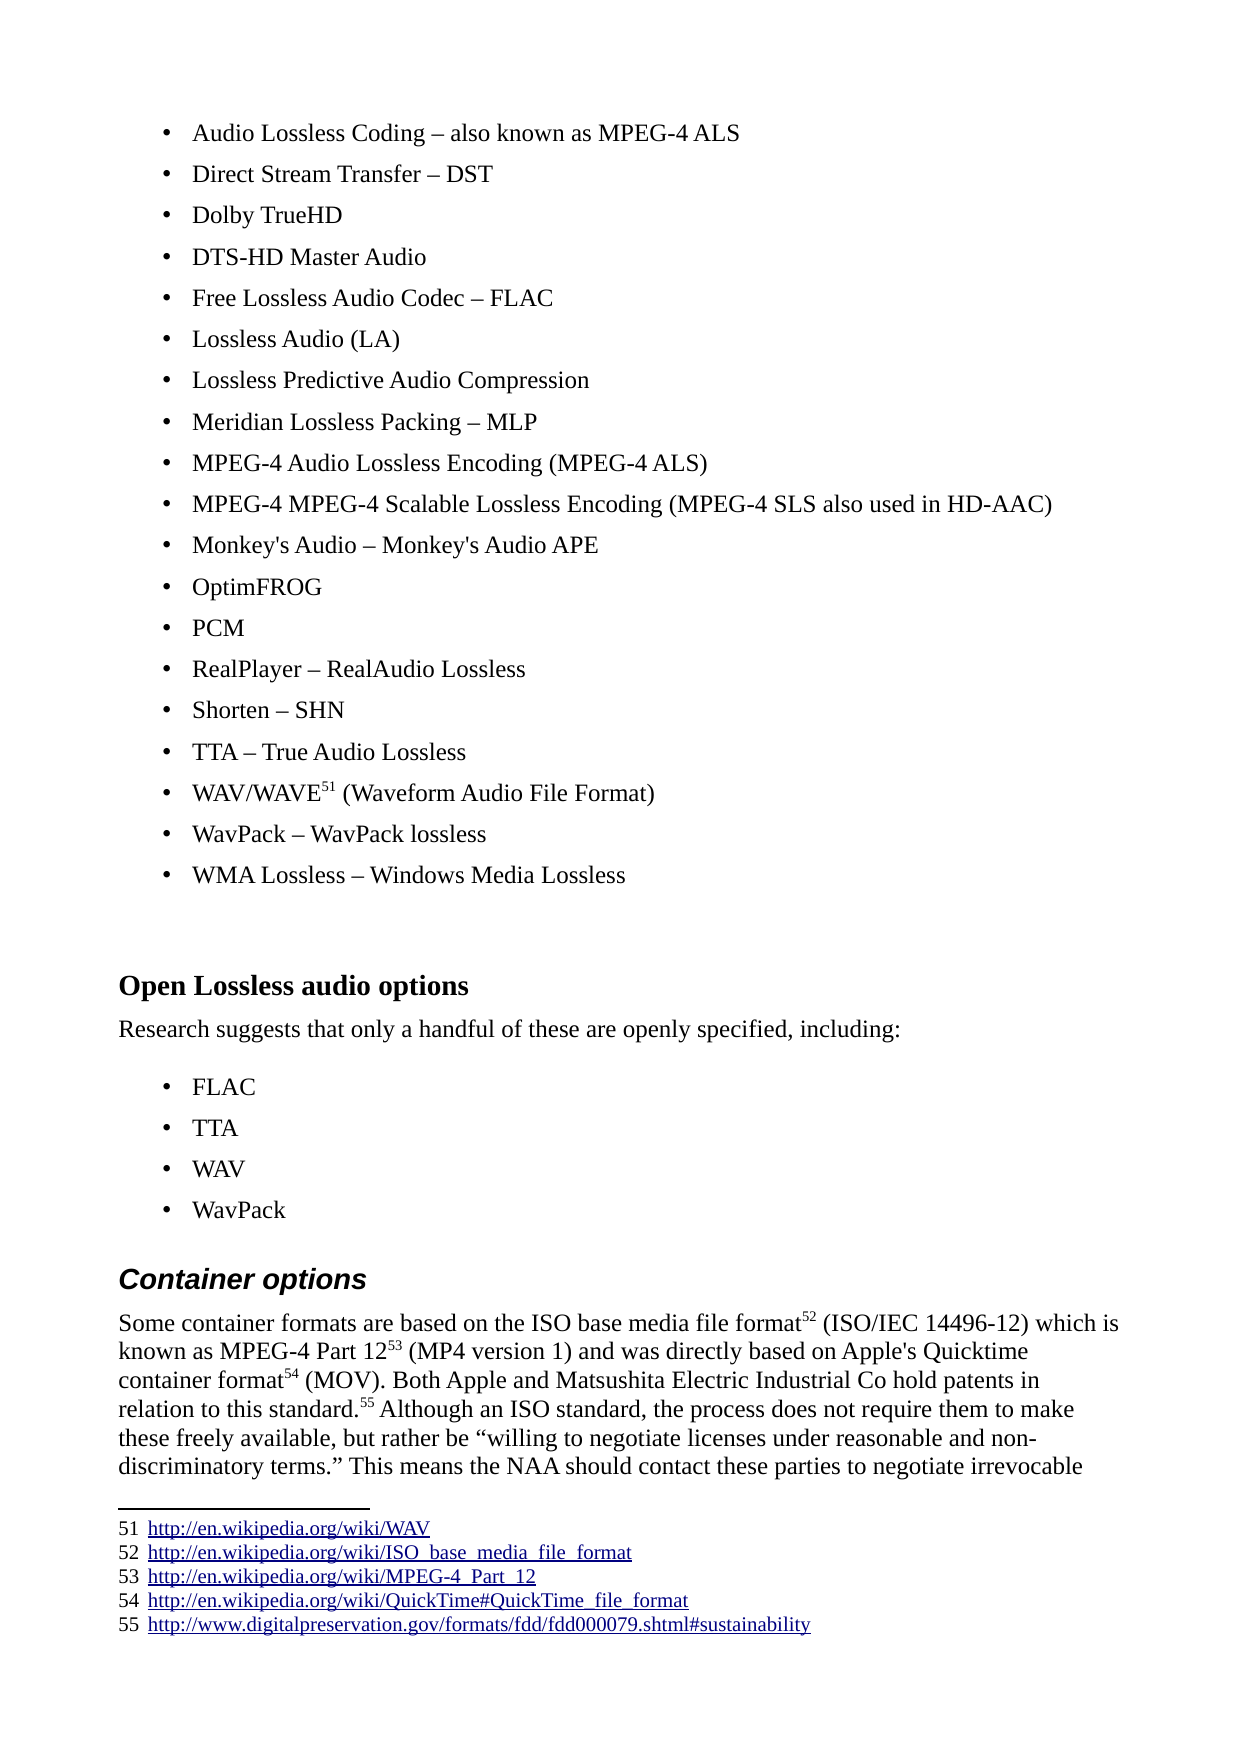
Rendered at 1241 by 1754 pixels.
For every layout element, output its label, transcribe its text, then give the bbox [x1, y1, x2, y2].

subtitle Container options [118, 1262, 1122, 1295]
list WavPack [162, 1195, 1122, 1224]
list OptimFROG [162, 572, 1122, 601]
list Free Lossless Audio Codec – FLAC [162, 283, 1122, 312]
subtitle Open Lossless audio options [118, 968, 1122, 1002]
list DTS-HD Master Audio [162, 242, 1122, 271]
list Audio Lossless Coding – also known as MPEG-4 ALS [162, 118, 1122, 147]
list Direct Stream Transfer – DST [162, 159, 1122, 188]
text http://en.wikipedia.org/wiki/ISO_base_media_file_format [118, 1539, 1122, 1564]
list MPEG-4 MPEG-4 Scalable Lossless Encoding (MPEG-4 SLS also used in HD-AAC) [162, 489, 1122, 518]
list Meridian Lossless Packing – MLP [162, 407, 1122, 436]
list WAV/WAVE (Waveform Audio File Format) [162, 778, 1122, 807]
text Research suggests that only a handful of these are openly specified, including: [118, 1014, 1122, 1043]
list TTA [162, 1113, 1122, 1142]
list Lossless Audio (LA) [162, 324, 1122, 353]
text http://en.wikipedia.org/wiki/QuickTime#QuickTime_file_format [118, 1588, 1122, 1612]
text http://www.digitalpreservation.gov/formats/fdd/fdd000079.shtml#sustainability [118, 1612, 1122, 1636]
list Monkey's Audio – Monkey's Audio APE [162, 531, 1122, 559]
list WAV [162, 1154, 1122, 1183]
list http://en.wikipedia.org/wiki/WAV [118, 1516, 1122, 1539]
list Lossless Predictive Audio Compression [162, 366, 1122, 394]
text http://en.wikipedia.org/wiki/MPEG-4_Part_12 [118, 1564, 1122, 1588]
list TTA – True Audio Lossless [162, 737, 1122, 766]
text Some container formats are based on the ISO base media file format (ISO/IEC 14496-12) which is known as MPEG-4 Part 12 (MP4 version 1) and was directly based on Apple's Quicktime container format (MOV). Both Apple and Matsushita Electric Industrial Co hold patents in relation to this standard. Although an ISO standard, the process does not require them to make these freely available, but rather be “willing to negotiate licenses under reasonable and non-discriminatory terms.” This means the NAA should contact these parties to negotiate irrevocable [118, 1308, 1122, 1480]
list WMA Lossless – Windows Media Lossless [162, 861, 1122, 889]
list FLAC [162, 1072, 1122, 1100]
list RealPlayer – RealAudio Lossless [162, 654, 1122, 683]
list Dolby TrueHD [162, 201, 1122, 229]
list Shorten – SHN [162, 696, 1122, 724]
list WavPack – WavPack lossless [162, 819, 1122, 848]
list MPEG-4 Audio Lossless Encoding (MPEG-4 ALS) [162, 448, 1122, 477]
list PCM [162, 613, 1122, 642]
